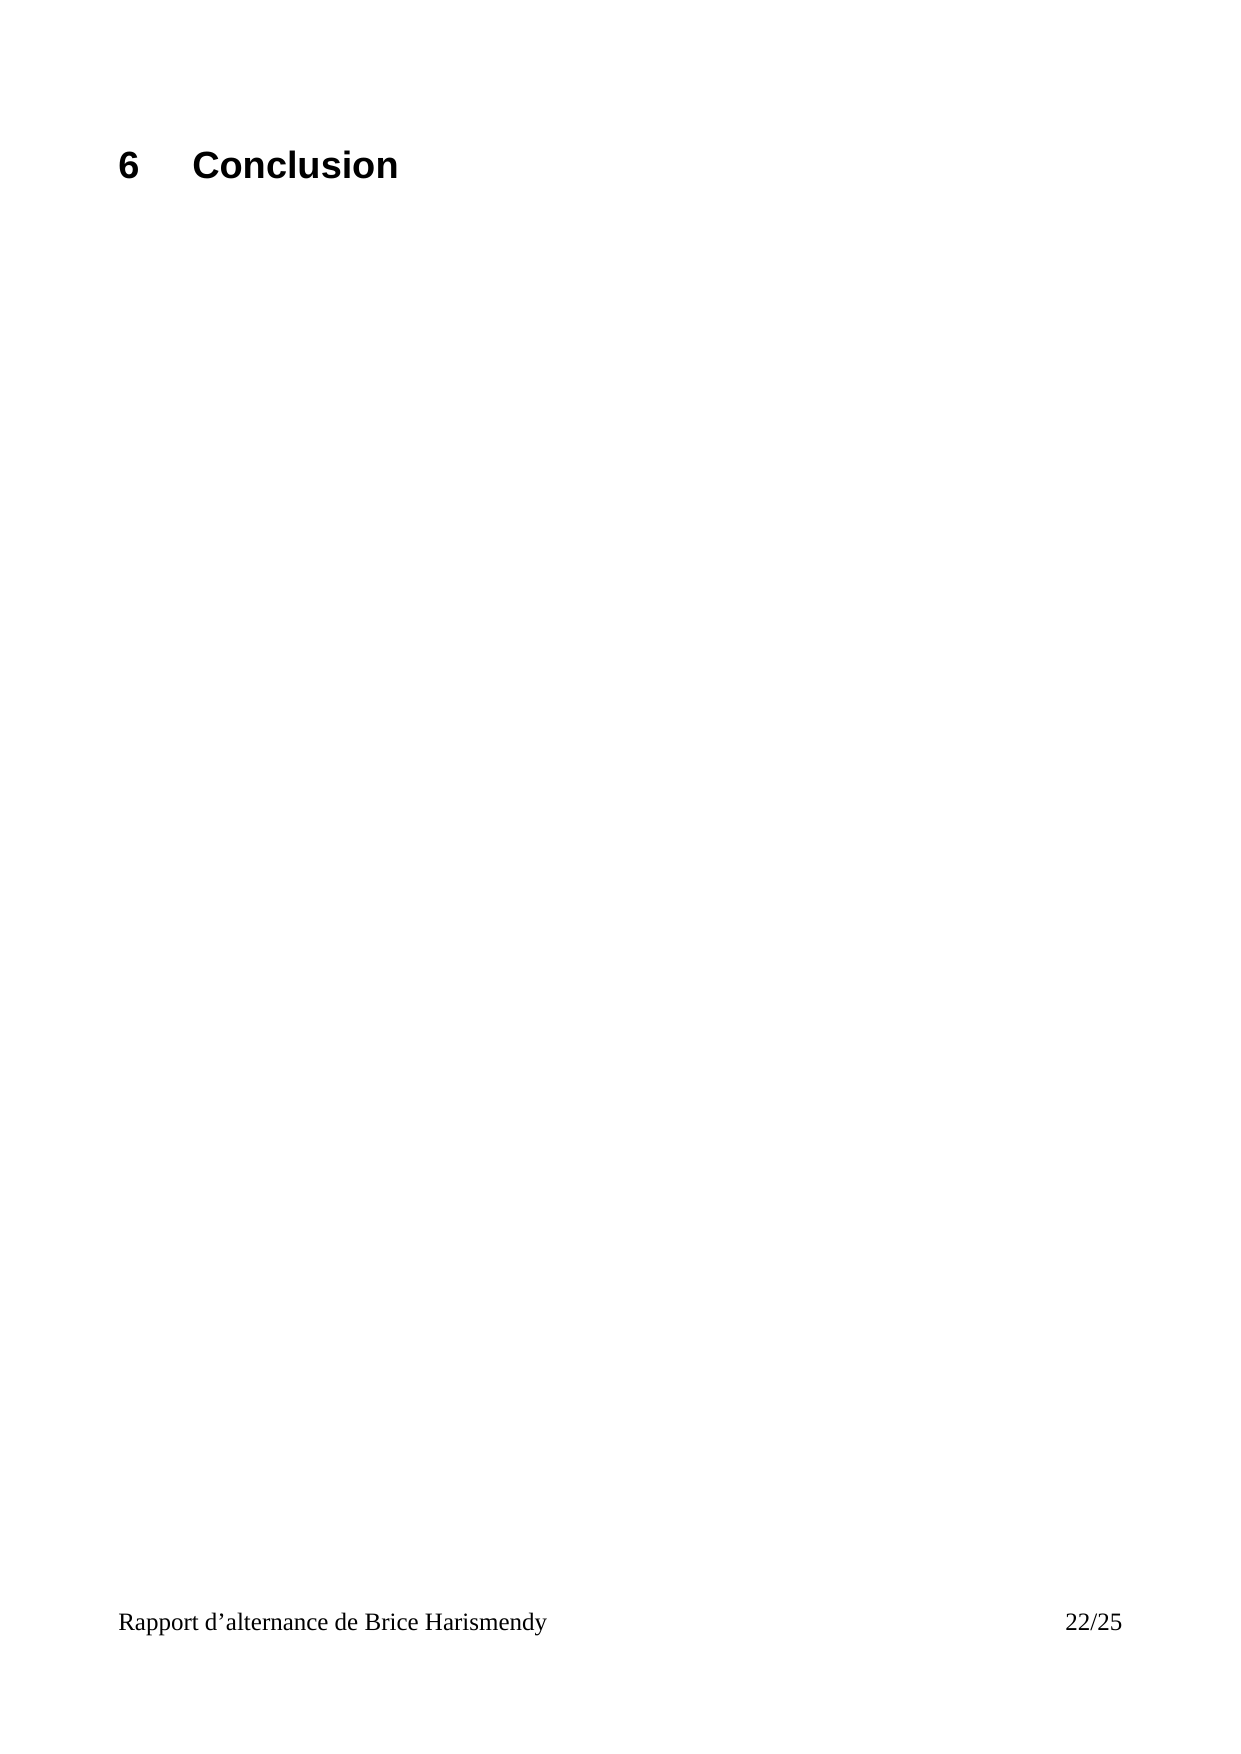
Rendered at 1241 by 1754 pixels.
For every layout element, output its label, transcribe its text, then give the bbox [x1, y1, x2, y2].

subtitle Conclusion [118, 143, 1122, 187]
